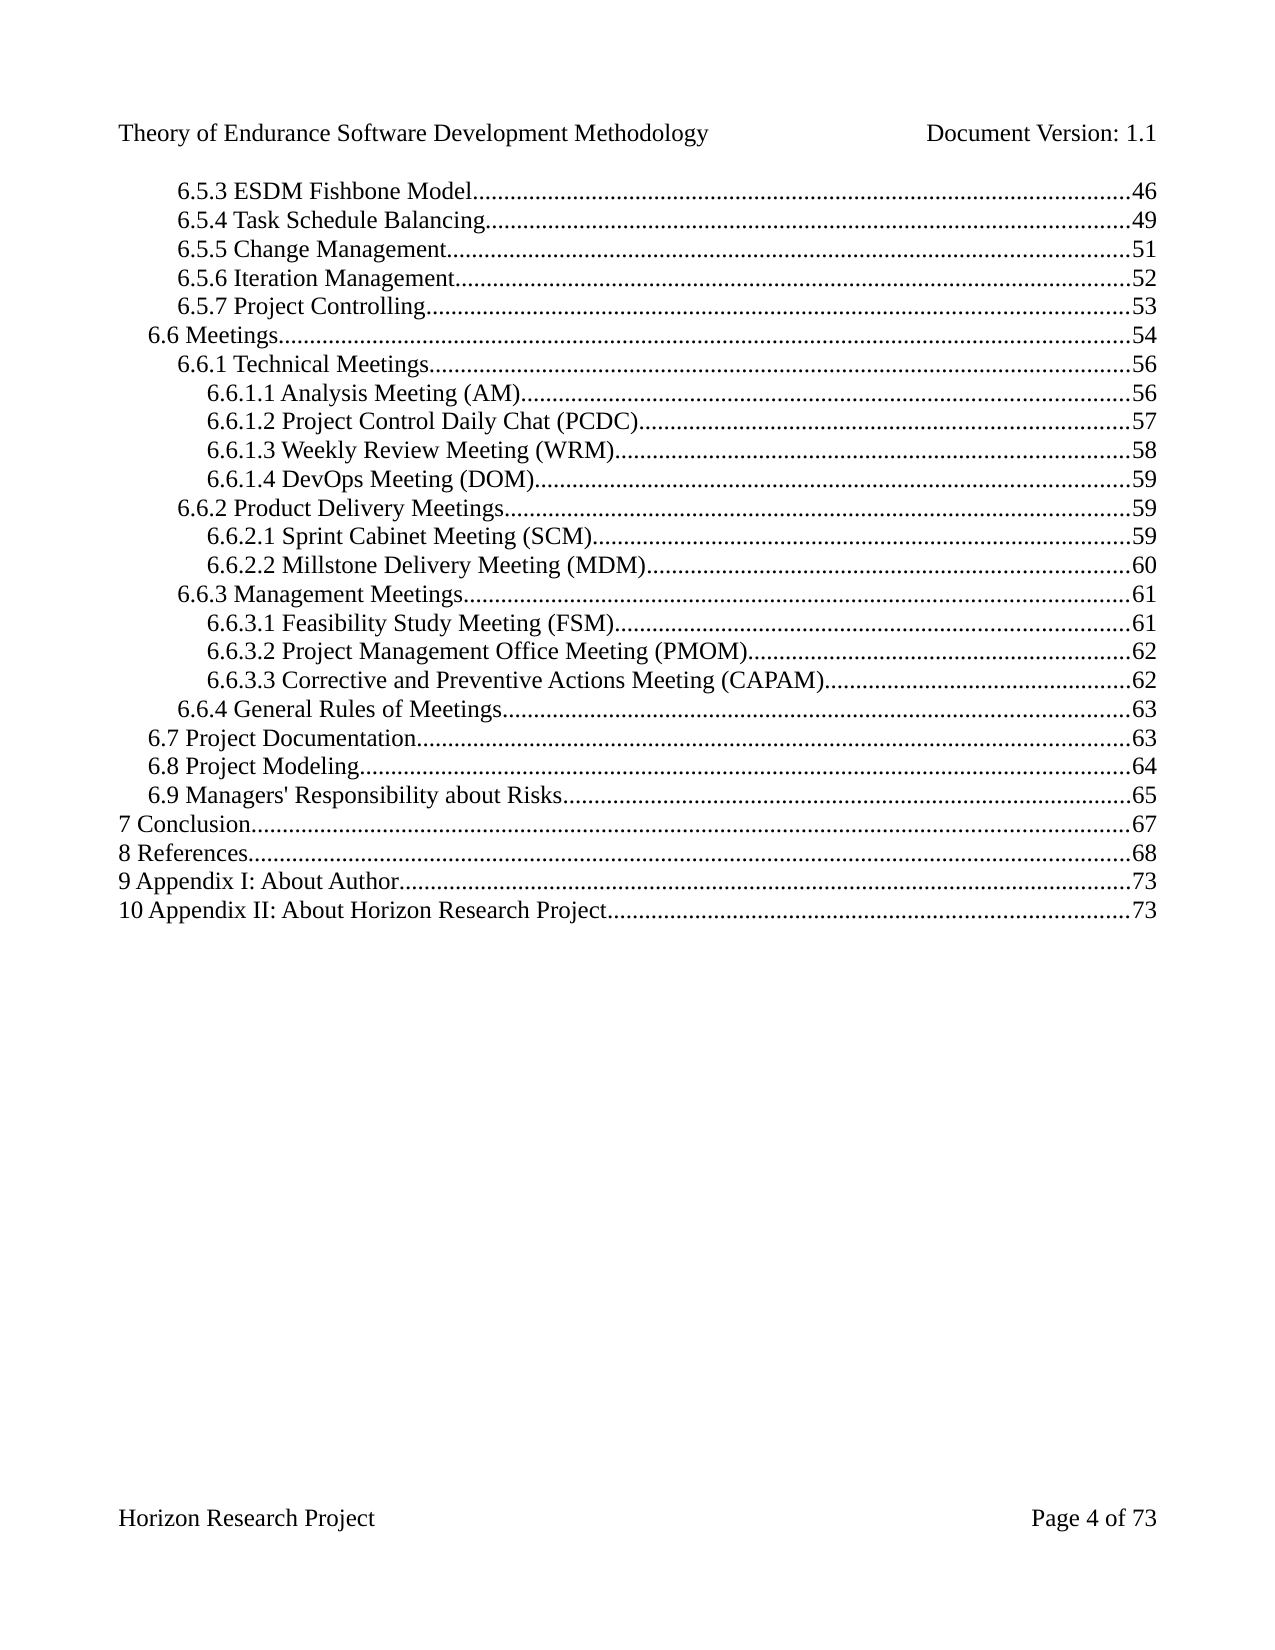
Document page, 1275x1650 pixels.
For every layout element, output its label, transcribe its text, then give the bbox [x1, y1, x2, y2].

text 6.6.3 Management Meetings 61 [177, 579, 1157, 608]
text 6.6.1 Technical Meetings 56 [177, 349, 1157, 378]
text 6.7 Project Documentation 63 [148, 723, 1157, 751]
text 10 Appendix II: About Horizon Research Project 73 [118, 895, 1157, 924]
text 6.5.6 Iteration Management 52 [177, 263, 1157, 291]
text 6.6.2.1 Sprint Cabinet Meeting (SCM) 59 [207, 521, 1157, 550]
text 6.5.4 Task Schedule Balancing 49 [177, 205, 1157, 234]
text 6.6.1.1 Analysis Meeting (AM) 56 [207, 378, 1157, 406]
text 6.6.1.2 Project Control Daily Chat (PCDC) 57 [207, 406, 1157, 435]
text 6.6.2.2 Millstone Delivery Meeting (MDM) 60 [207, 550, 1157, 579]
text 6.6.3.1 Feasibility Study Meeting (FSM) 61 [207, 608, 1157, 636]
text 6.6.1.3 Weekly Review Meeting (WRM) 58 [207, 435, 1157, 464]
text 6.5.7 Project Controlling 53 [177, 291, 1157, 320]
text 6.6.3.3 Corrective and Preventive Actions Meeting (CAPAM) 62 [207, 665, 1157, 694]
text 6.6.2 Product Delivery Meetings 59 [177, 493, 1157, 521]
text 6.6.3.2 Project Management Office Meeting (PMOM) 62 [207, 636, 1157, 665]
text 6.6 Meetings 54 [148, 320, 1157, 349]
text 6.5.5 Change Management 51 [177, 234, 1157, 263]
text 6.9 Managers' Responsibility about Risks 65 [148, 780, 1157, 809]
text 6.6.1.4 DevOps Meeting (DOM) 59 [207, 464, 1157, 493]
text 6.8 Project Modeling 64 [148, 751, 1157, 780]
text 7 Conclusion 67 [118, 809, 1157, 838]
text 6.6.4 General Rules of Meetings 63 [177, 694, 1157, 723]
text 8 References 68 [118, 838, 1157, 866]
text 9 Appendix I: About Author 73 [118, 866, 1157, 895]
text 6.5.3 ESDM Fishbone Model 46 [177, 176, 1157, 205]
